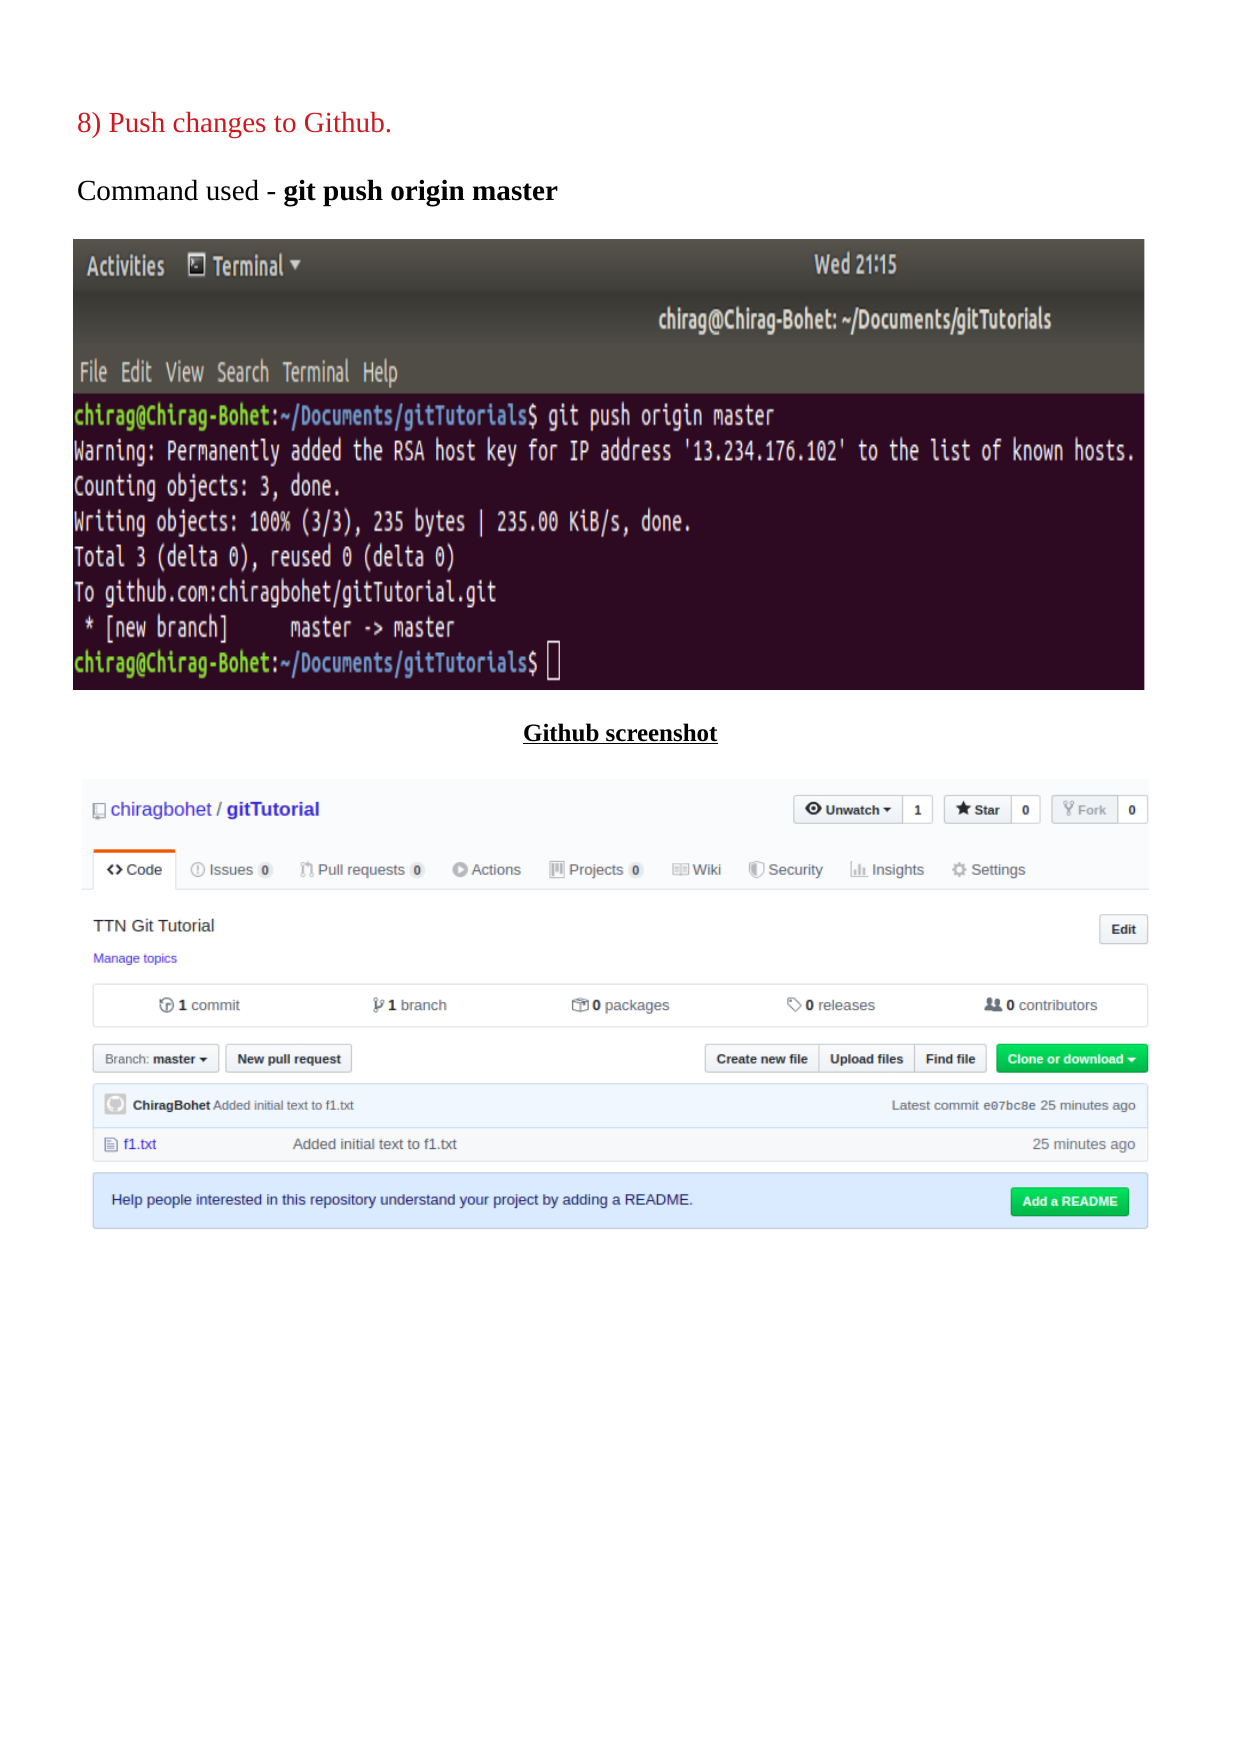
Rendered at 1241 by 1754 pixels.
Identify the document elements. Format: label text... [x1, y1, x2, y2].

picture [81, 779, 1149, 1236]
text Command used - git push origin master [77, 173, 1163, 206]
text Github screenshot [77, 718, 1163, 747]
text 8) Push changes to Github. [77, 106, 1163, 139]
